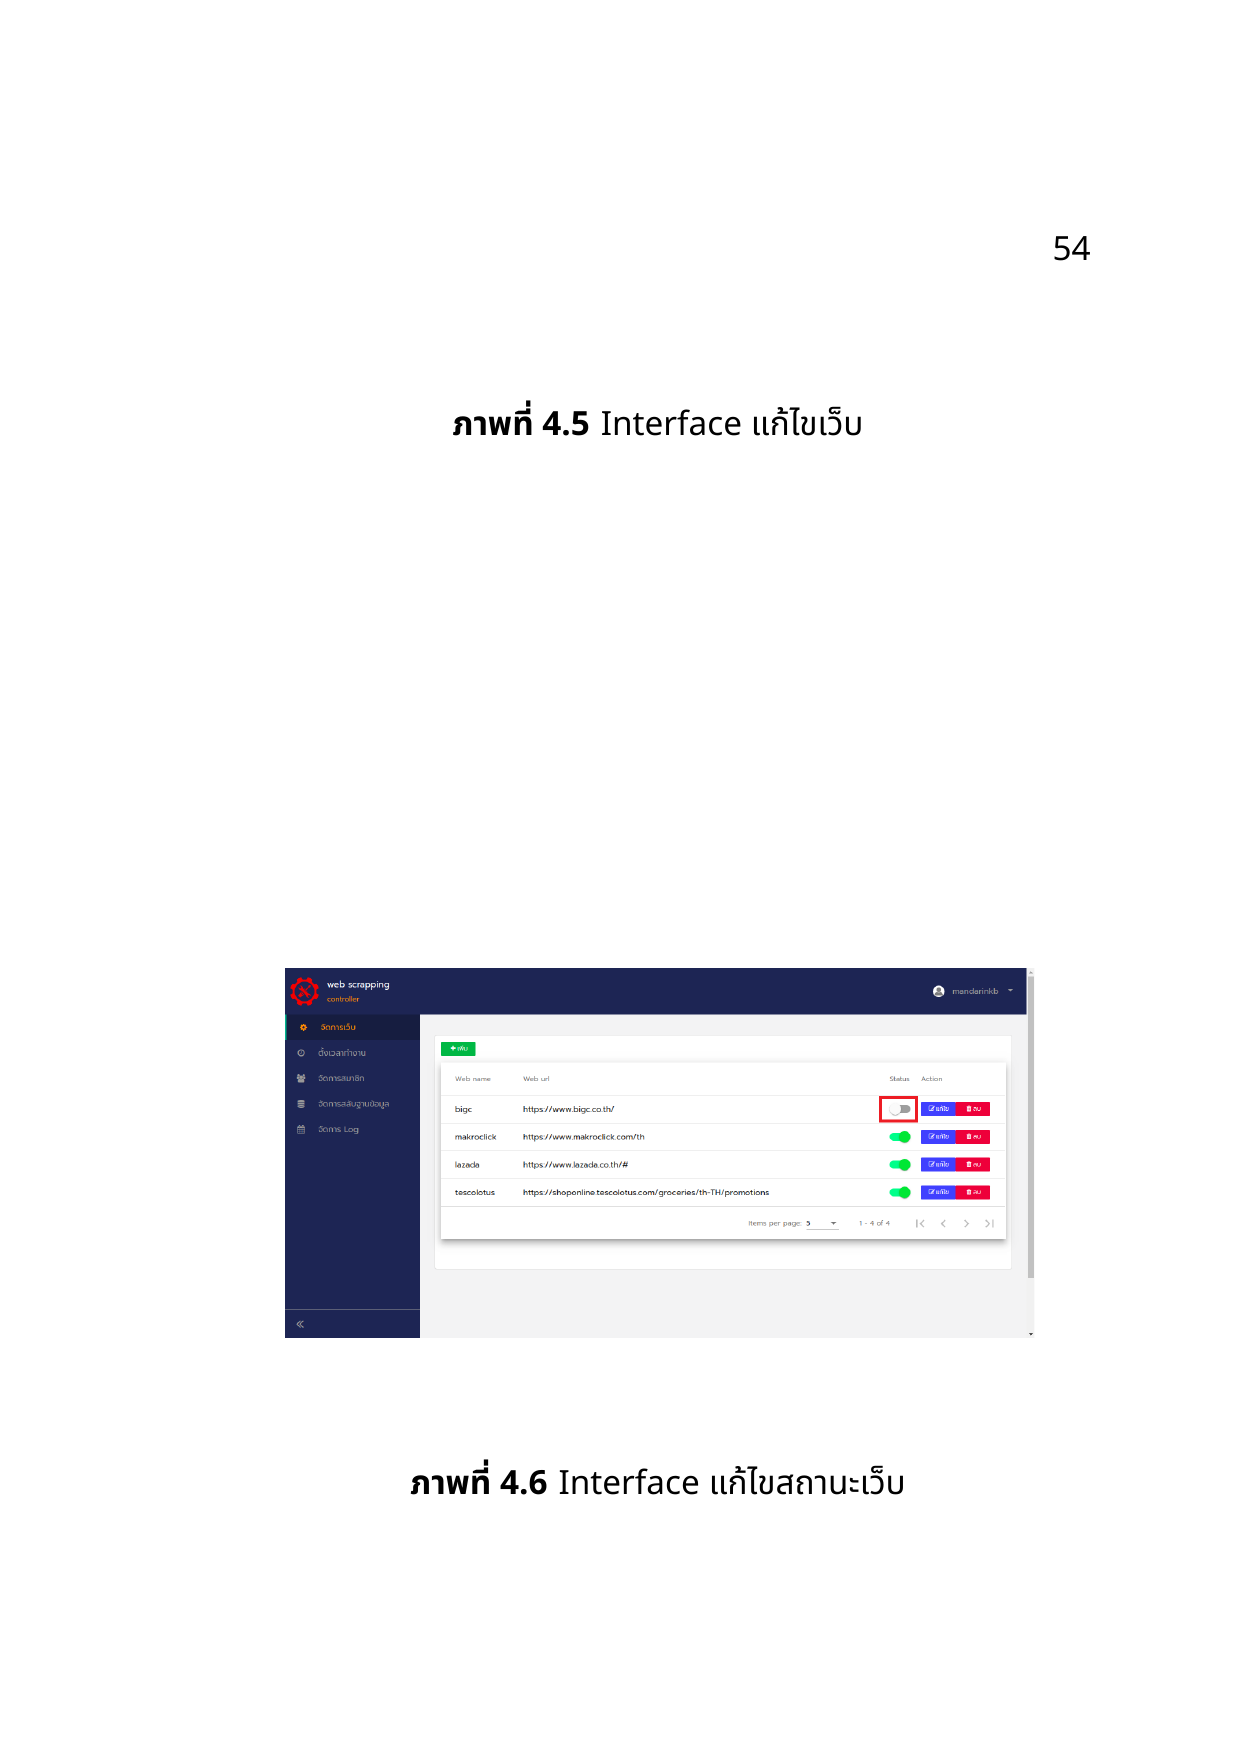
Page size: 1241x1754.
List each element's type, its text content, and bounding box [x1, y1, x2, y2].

text ภาพที่ 4.6 Interface แก้ไขสถานะเว็บ [225, 1450, 1091, 1509]
text ภาพที่ 4.5 Interface แก้ไขเว็บ [225, 391, 1091, 451]
picture [285, 968, 1035, 1338]
